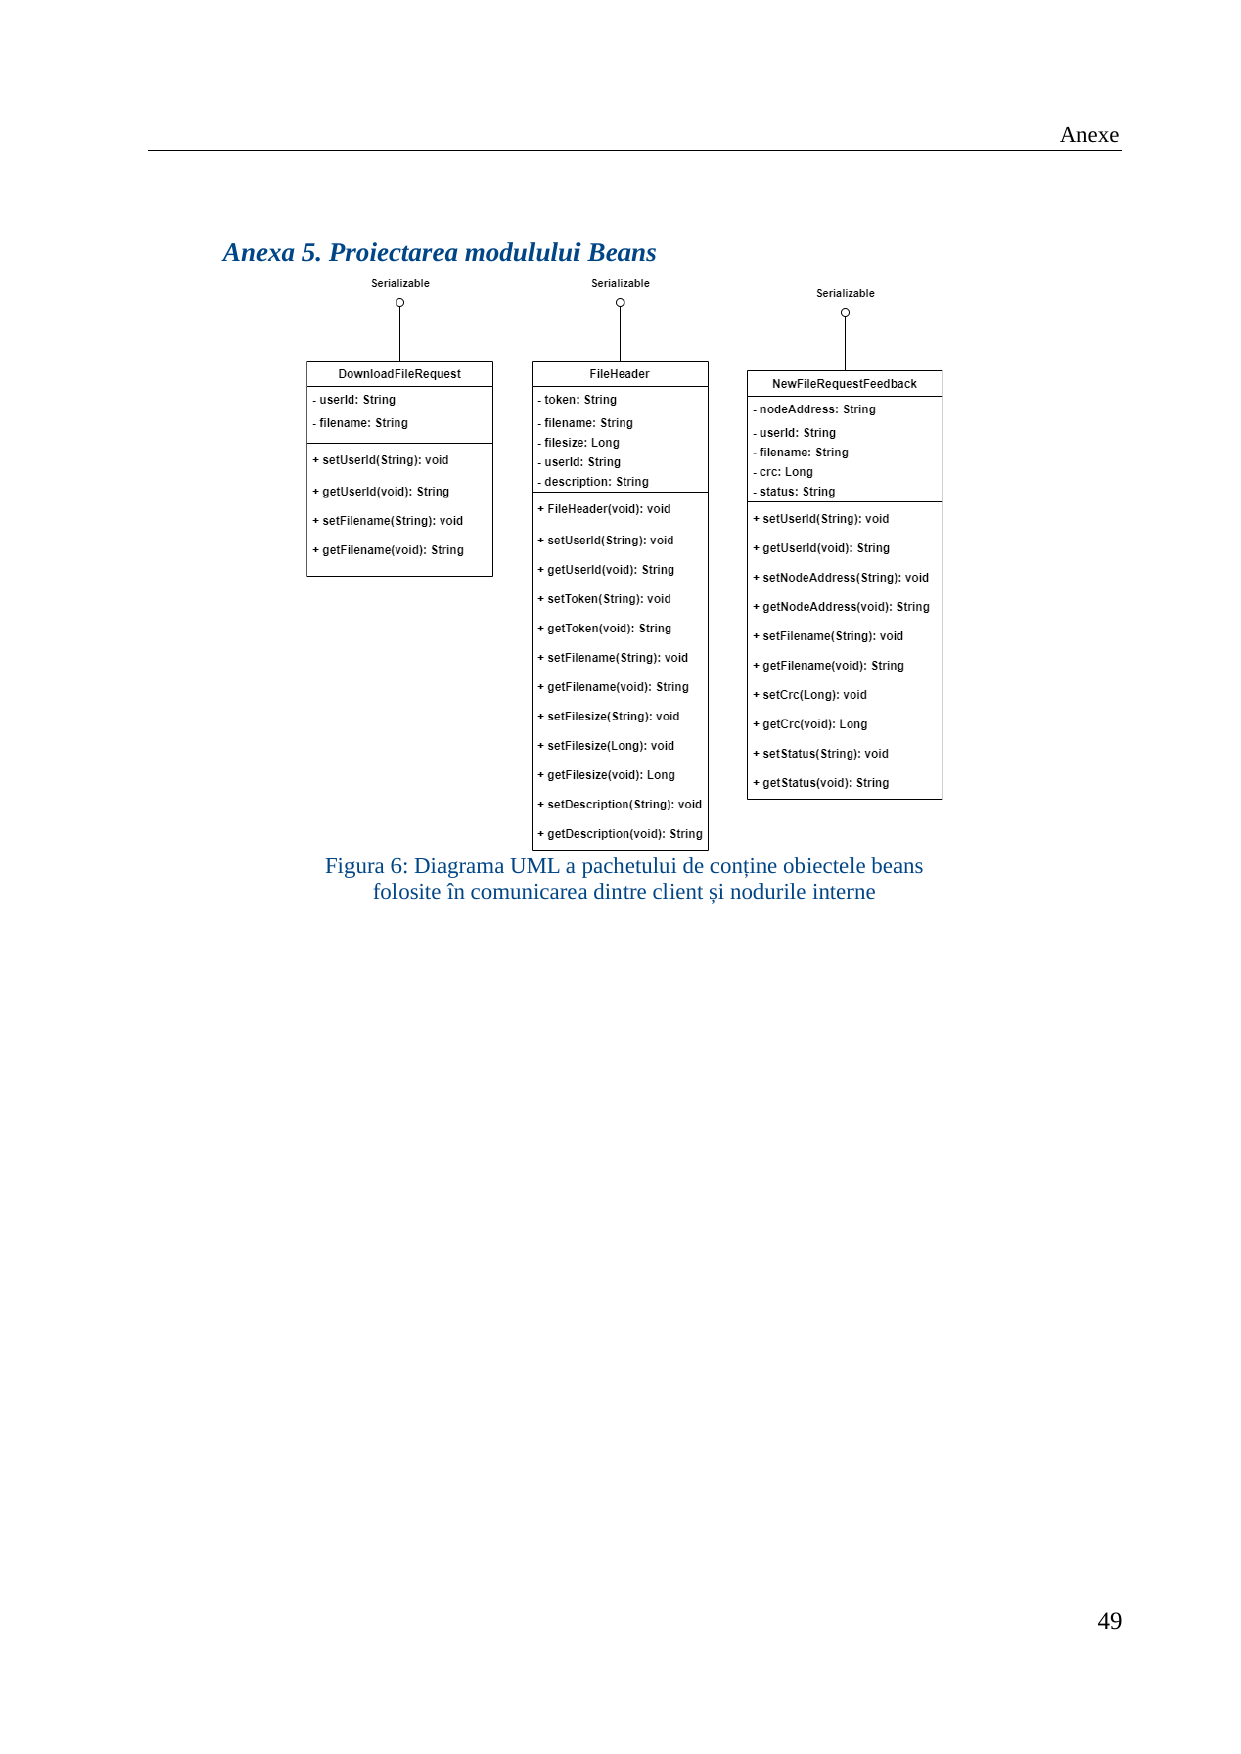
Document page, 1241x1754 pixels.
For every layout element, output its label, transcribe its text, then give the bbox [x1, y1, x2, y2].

text Figura 6: Diagrama UML a pachetului de conține obiectele beans folosite în comunicarea dintre client și nodurile interne [306, 852, 943, 905]
subtitle Anexa 5. Proiectarea modulului Beans [223, 236, 1122, 267]
picture [306, 276, 943, 852]
